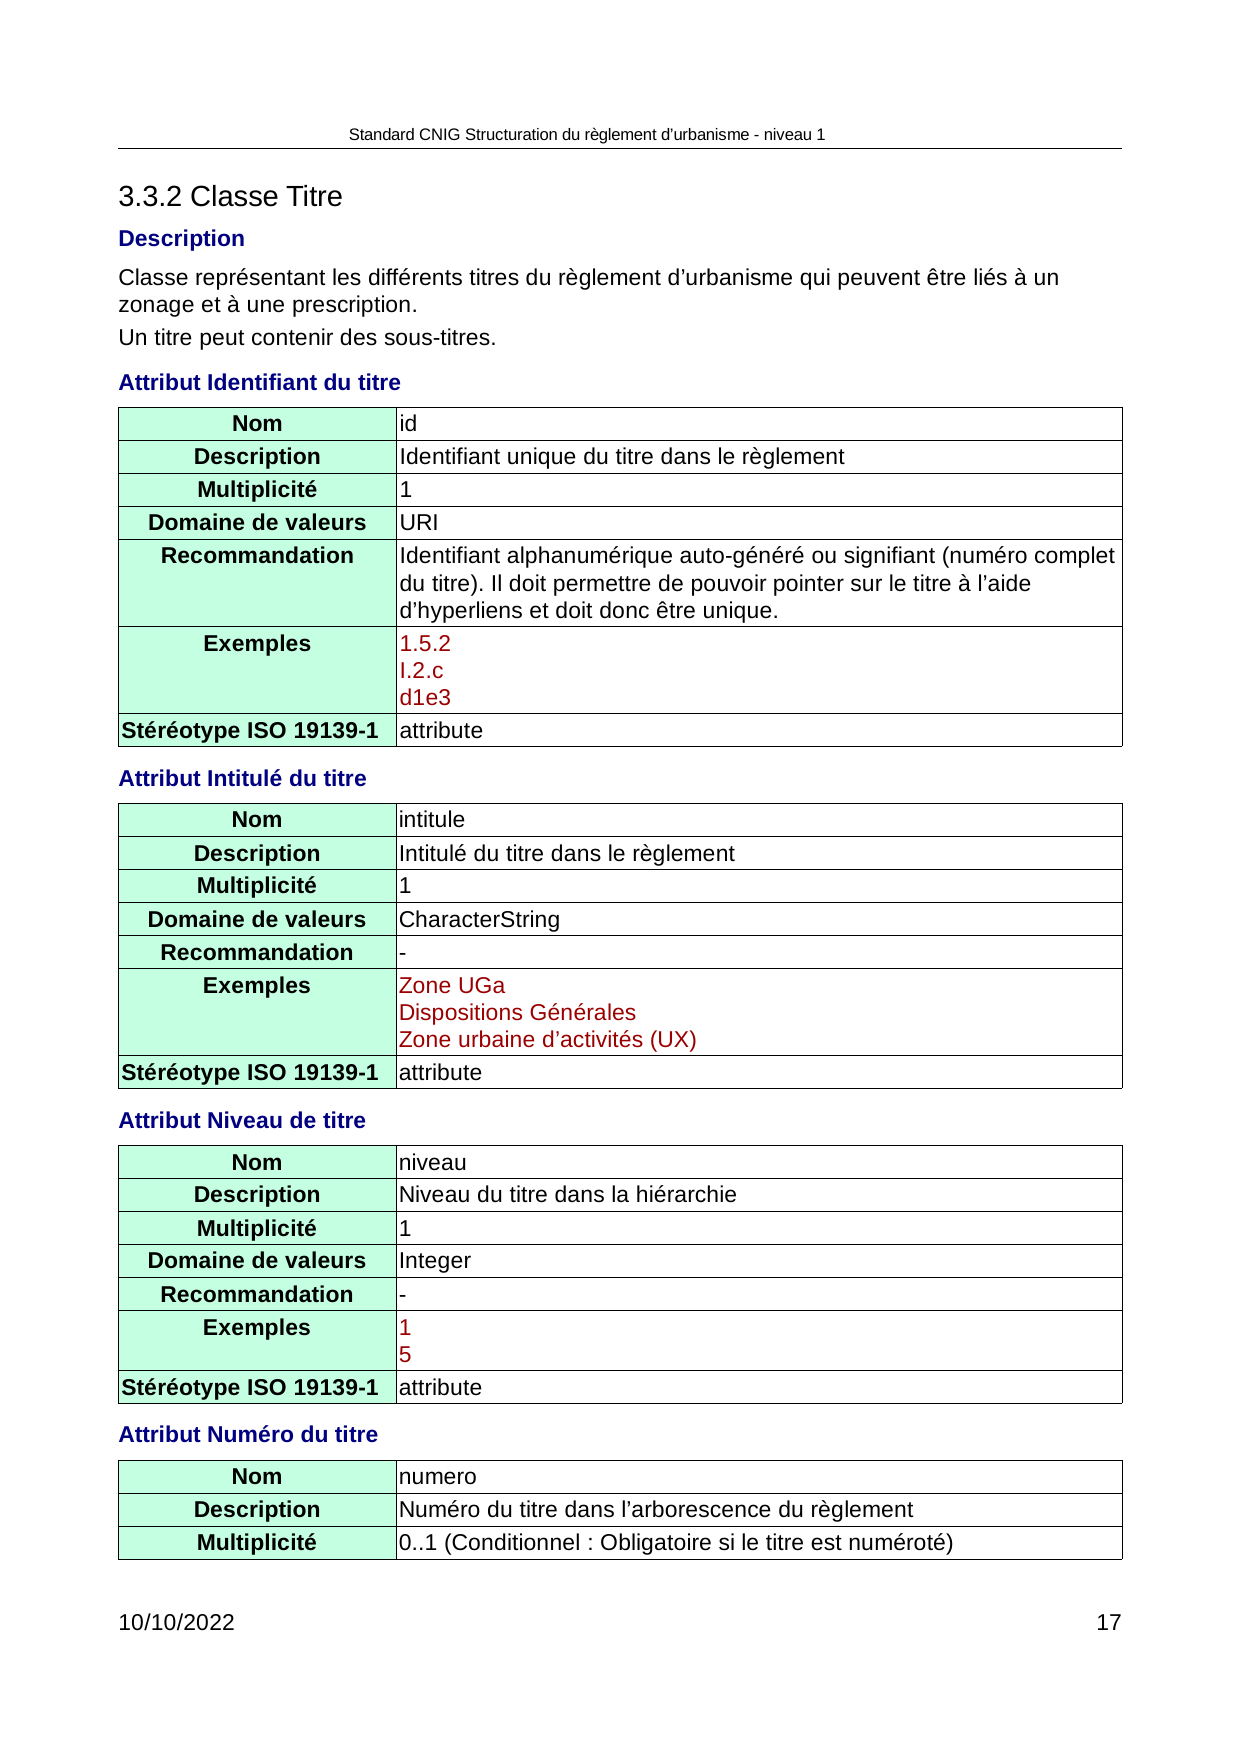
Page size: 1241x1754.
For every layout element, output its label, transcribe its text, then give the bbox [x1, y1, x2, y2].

table_cell Identifiant unique du titre dans le règlement [397, 441, 1122, 473]
table_cell Recommandation [119, 1278, 396, 1310]
table_cell 1 [397, 1212, 1122, 1244]
subtitle 3.3.2 Classe Titre [118, 178, 1122, 212]
subtitle Attribut Numéro du titre [118, 1421, 1122, 1448]
table_cell attribute [397, 1371, 1122, 1403]
table_cell 1 5 [397, 1311, 1122, 1370]
table_cell Domaine de valeurs [119, 1245, 396, 1277]
table_cell Description [119, 1494, 396, 1526]
table_cell attribute [397, 1056, 1122, 1088]
table_cell - [397, 1278, 1122, 1310]
table_cell 0..1 (Conditionnel : Obligatoire si le titre est numéroté) [397, 1527, 1122, 1559]
table_header Nom [119, 408, 396, 440]
table_cell Description [119, 1179, 396, 1211]
table_cell Recommandation [119, 936, 396, 968]
table_cell Stéréotype ISO 19139-1 [119, 1371, 396, 1403]
table_cell Description [119, 441, 396, 473]
table_header intitule [397, 804, 1122, 836]
table_cell Niveau du titre dans la hiérarchie [397, 1179, 1122, 1211]
table_cell 1 [397, 870, 1122, 902]
table_header Nom [119, 804, 396, 836]
table_cell Multiplicité [119, 474, 396, 506]
table_cell Domaine de valeurs [119, 903, 396, 935]
table_cell Exemples [119, 969, 396, 1055]
table_header numero [397, 1461, 1122, 1493]
table_cell Domaine de valeurs [119, 507, 396, 539]
table_cell Identifiant alphanumérique auto-généré ou signifiant (numéro complet du titre). Il doit permettre de pouvoir pointer sur le titre à l’aide d’hyperliens et doit donc être unique. [397, 540, 1122, 626]
table_cell URI [397, 507, 1122, 539]
text Classe représentant les différents titres du règlement d’urbanisme qui peuvent être liés à un zonage et à une prescription. [118, 263, 1122, 317]
subtitle Attribut Intitulé du titre [118, 764, 1122, 791]
table_cell Multiplicité [119, 1212, 396, 1244]
table_cell Exemples [119, 1311, 396, 1370]
table_cell Stéréotype ISO 19139-1 [119, 1056, 396, 1088]
table_cell Stéréotype ISO 19139-1 [119, 714, 396, 746]
table_header Nom [119, 1461, 396, 1493]
table_cell Recommandation [119, 540, 396, 626]
table_header id [397, 408, 1122, 440]
table_cell 1.5.2 I.2.c d1e3 [397, 627, 1122, 713]
text Un titre peut contenir des sous-titres. [118, 323, 1122, 350]
subtitle Description [118, 224, 1122, 251]
table_cell CharacterString [397, 903, 1122, 935]
table_cell Exemples [119, 627, 396, 713]
table_cell Numéro du titre dans l’arborescence du règlement [397, 1494, 1122, 1526]
subtitle Attribut Identifiant du titre [118, 368, 1122, 395]
table_header niveau [397, 1146, 1122, 1178]
table_cell Description [119, 837, 396, 869]
table_cell Multiplicité [119, 870, 396, 902]
table_cell Multiplicité [119, 1527, 396, 1559]
table_cell Integer [397, 1245, 1122, 1277]
table_header Nom [119, 1146, 396, 1178]
table_cell - [397, 936, 1122, 968]
table_cell 1 [397, 474, 1122, 506]
subtitle Attribut Niveau de titre [118, 1106, 1122, 1133]
table_cell attribute [397, 714, 1122, 746]
table_cell Intitulé du titre dans le règlement [397, 837, 1122, 869]
table_cell Zone UGa Dispositions Générales Zone urbaine d’activités (UX) [397, 969, 1122, 1055]
